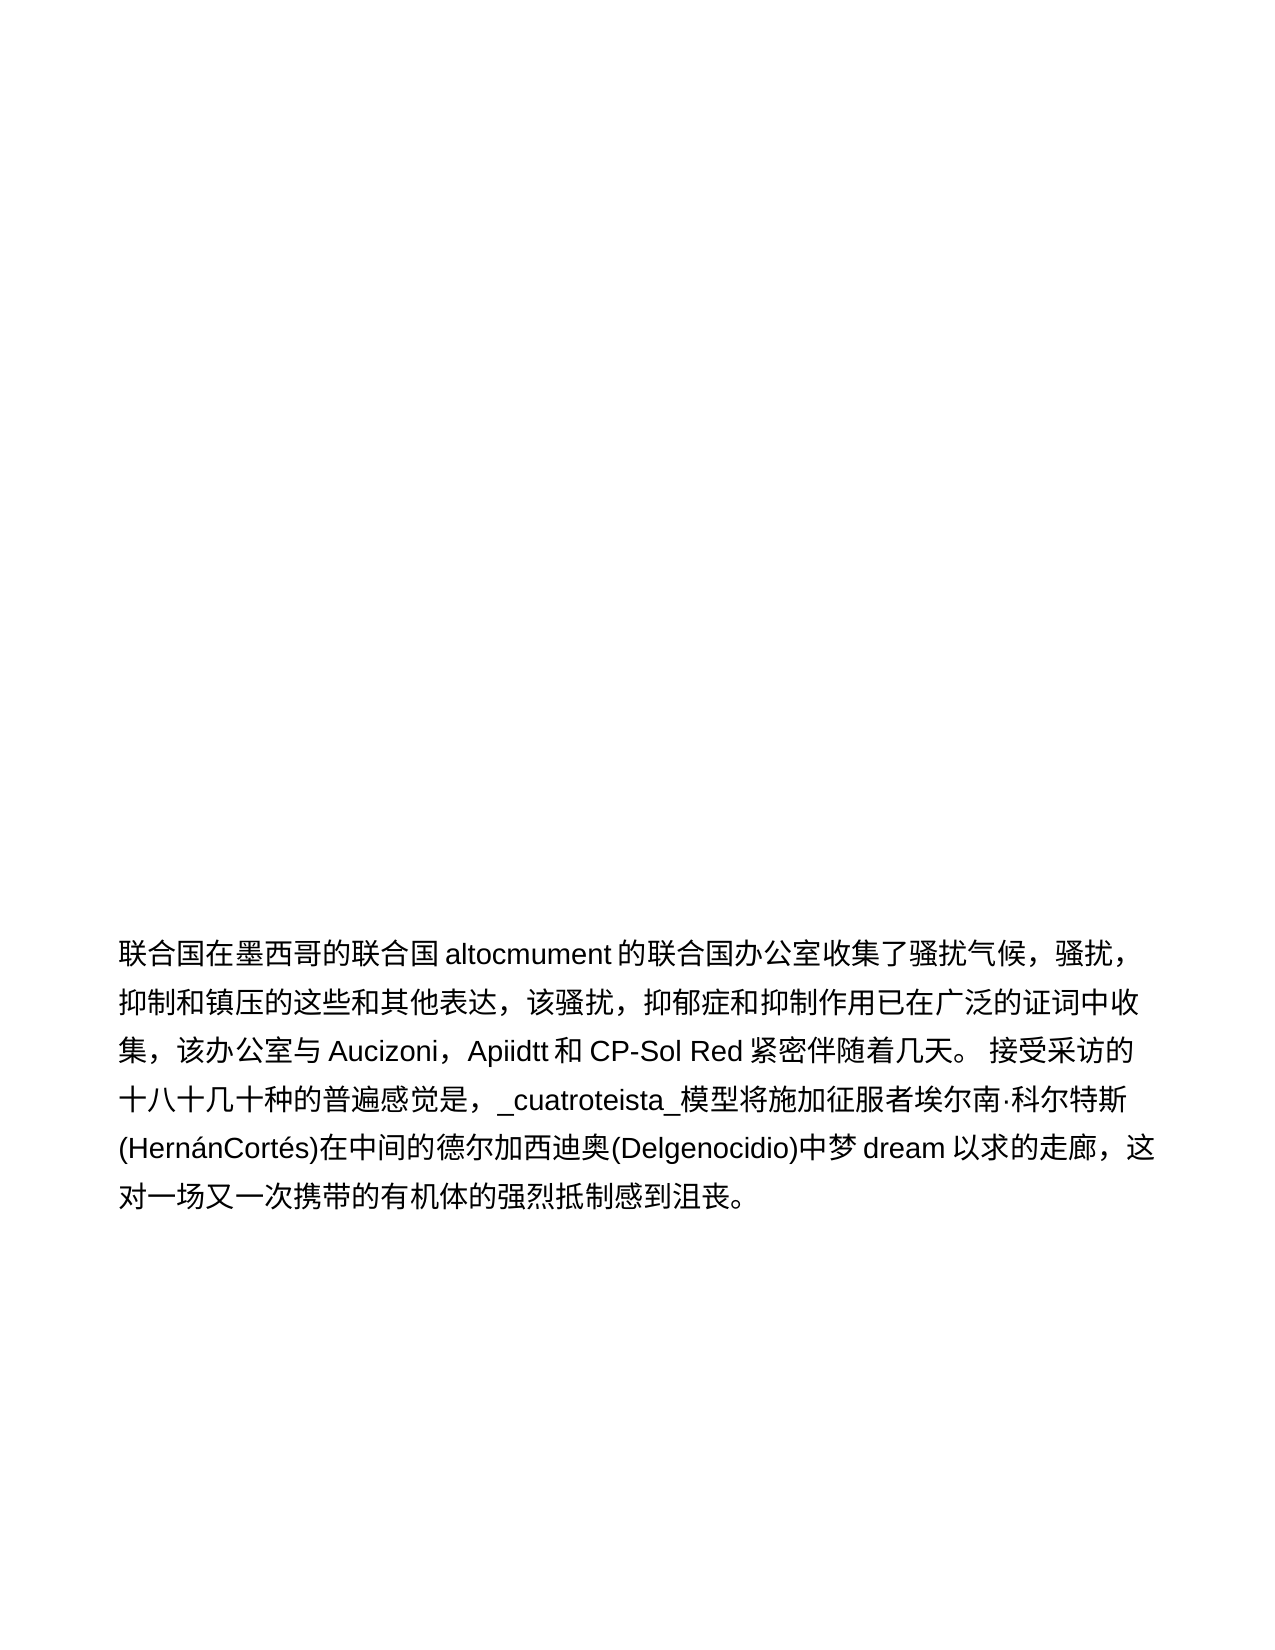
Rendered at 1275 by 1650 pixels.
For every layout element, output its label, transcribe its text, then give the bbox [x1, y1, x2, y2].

text 联合国在墨西哥的联合国altocmument的联合国办公室收集了骚扰气候，骚扰，抑制和镇压的这些和其他表达，该骚扰，抑郁症和抑制作用已在广泛的证词中收集，该办公室与Aucizoni，Apiidtt和CP-Sol Red紧密伴随着几天。 接受采访的十八十几十种的普遍感觉是，_cuatroteista_模型将施加征服者埃尔南·科尔特斯(HernánCortés)在中间的德尔加西迪奥(Delgenocidio)中梦dream以求的走廊，这对一场又一次携带的有机体的强烈抵制感到沮丧。 [118, 118, 1157, 1216]
